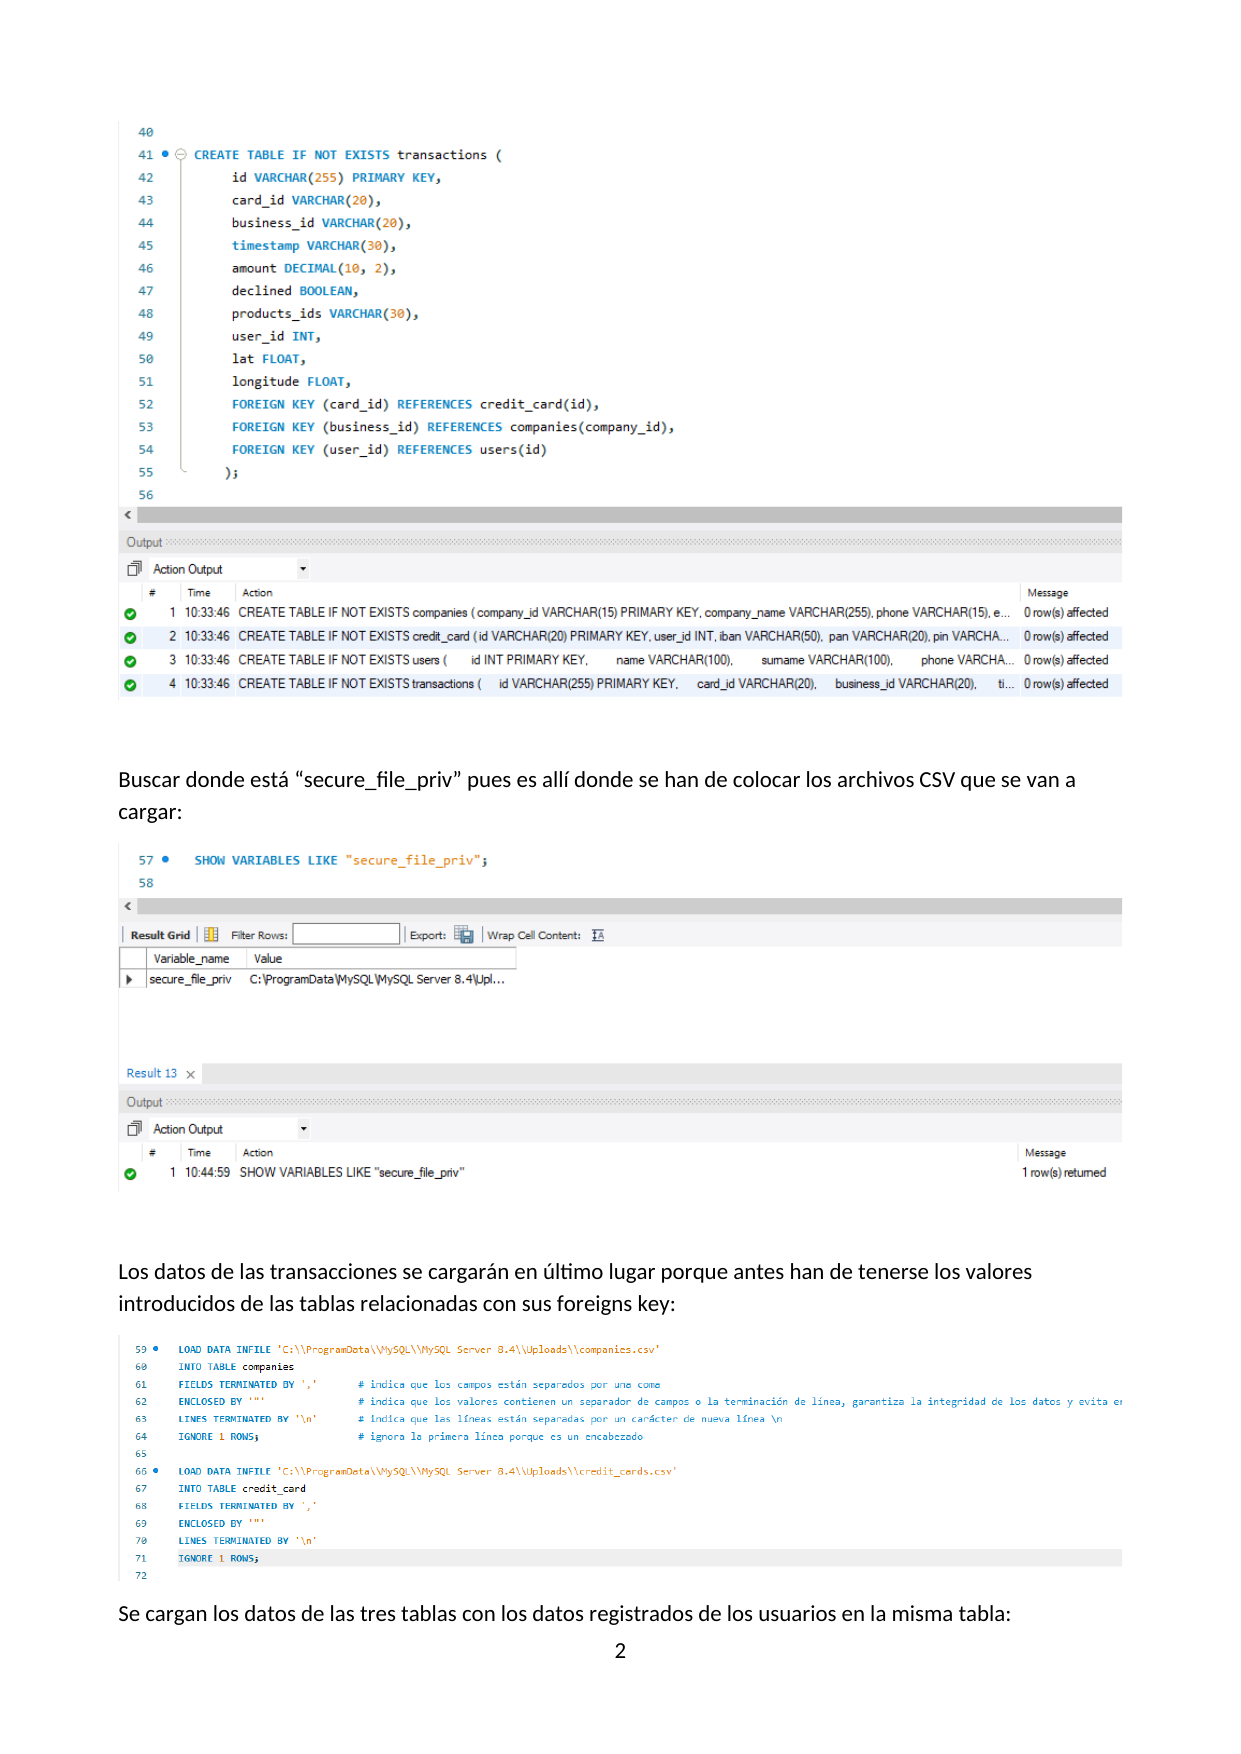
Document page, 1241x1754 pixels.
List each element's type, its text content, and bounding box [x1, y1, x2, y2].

picture [118, 121, 1123, 700]
text Los datos de las transacciones se cargarán en último lugar porque antes han de tenerse los valores introducidos de las tablas relacionadas con sus foreigns key: [118, 1257, 1122, 1317]
text Se cargan los datos de las tres tablas con los datos registrados de los usuarios en la misma tabla: [118, 1599, 1122, 1627]
picture [118, 843, 1123, 1192]
picture [118, 1335, 1123, 1581]
text Buscar donde está “secure_file_priv” pues es allí donde se han de colocar los archivos CSV que se van a cargar: [118, 765, 1122, 825]
